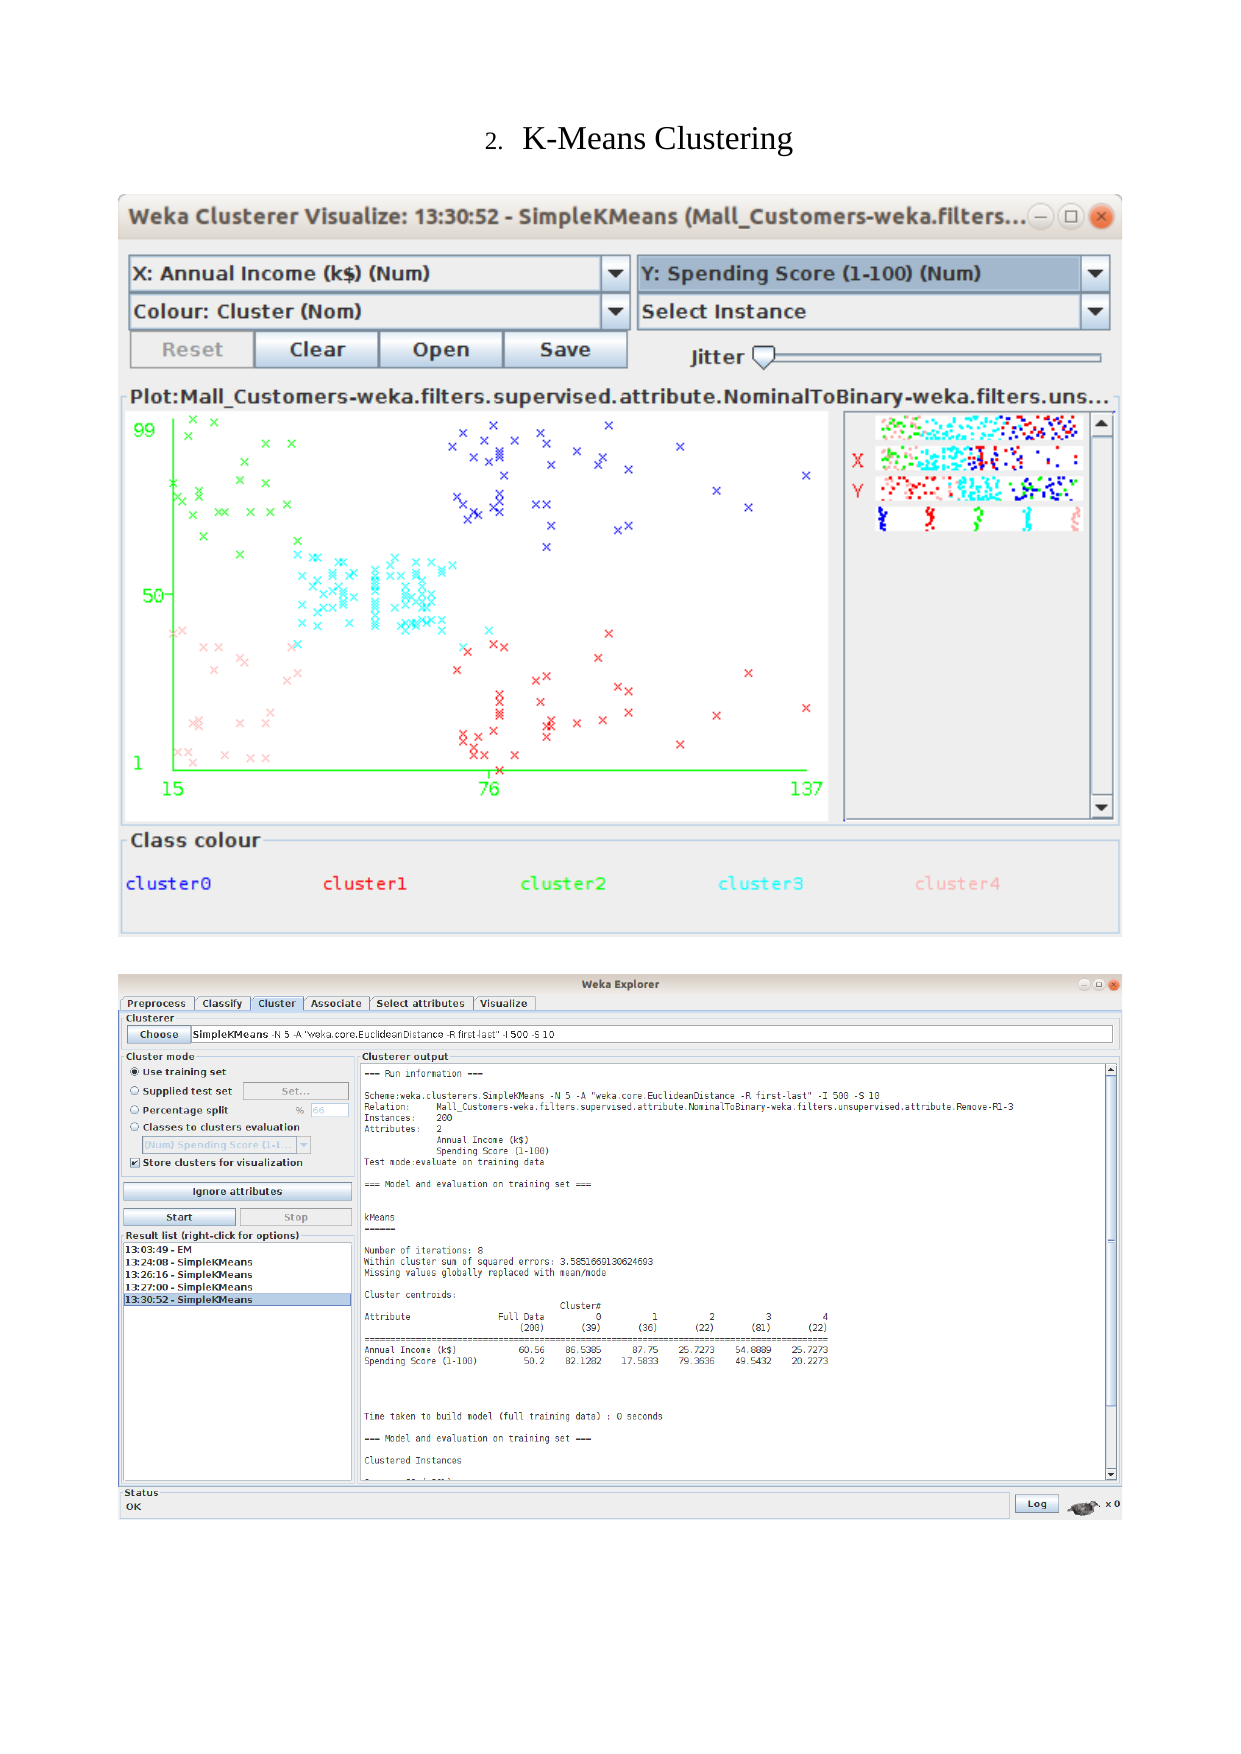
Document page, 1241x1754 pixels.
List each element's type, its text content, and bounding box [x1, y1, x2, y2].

list K-Means Clustering [156, 118, 1122, 156]
picture [118, 194, 1123, 937]
picture [118, 974, 1123, 1520]
